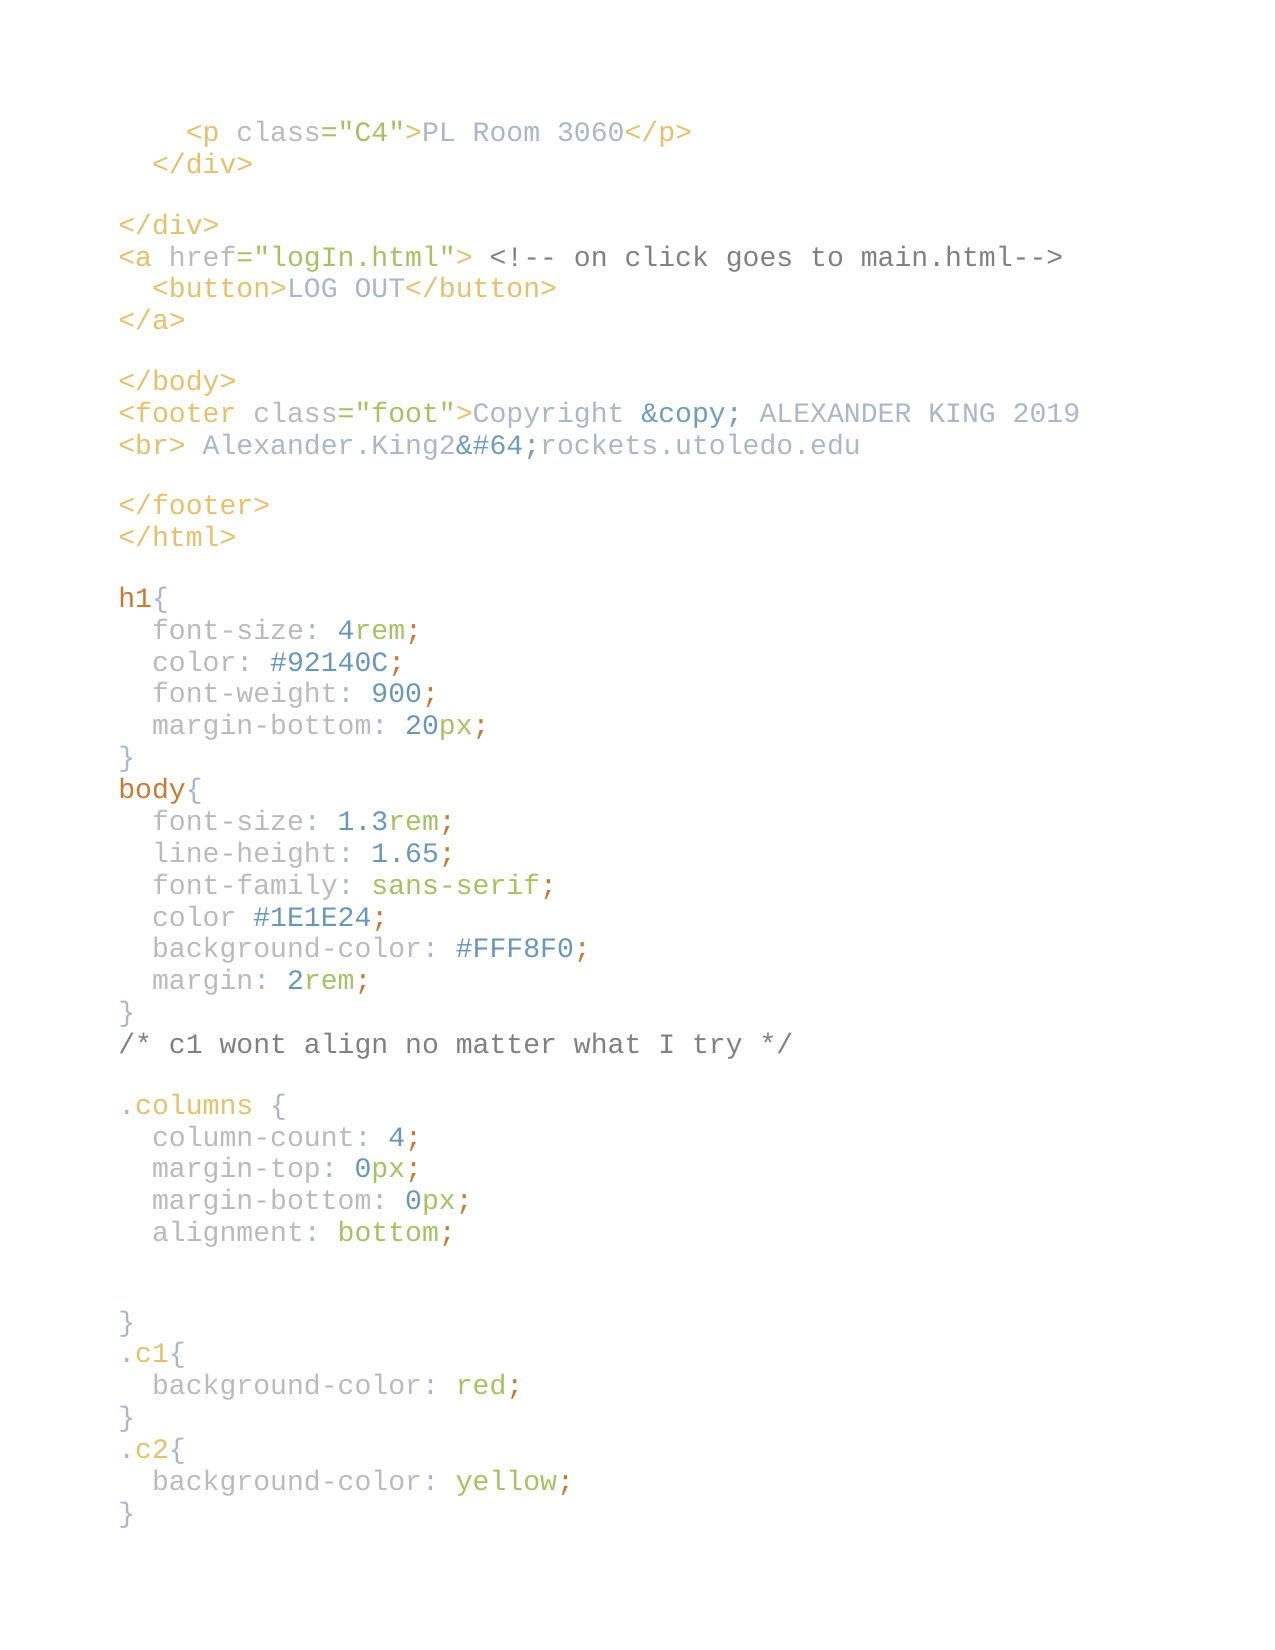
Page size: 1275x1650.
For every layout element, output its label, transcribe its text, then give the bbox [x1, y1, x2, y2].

text <p class="C4">PL Room 3060</p> </div> </div> <a href="logIn.html"> <!-- on click goes to main.html--> <button>LOG OUT</button> </a> </body> <footer class="foot">Copyright &copy; ALEXANDER KING 2019 <br> Alexander.King2&#64;rockets.utoledo.edu </footer> </html> [118, 118, 1157, 584]
text h1{ font-size: 4rem; color: #92140C; font-weight: 900; margin-bottom: 20px; } body{ font-size: 1.3rem; line-height: 1.65; font-family: sans-serif; color #1E1E24; background-color: #FFF8F0; margin: 2rem; } /* c1 wont align no matter what I try */ .columns { column-count: 4; margin-top: 0px; margin-bottom: 0px; alignment: bottom; } .c1{ background-color: red; } .c2{ background-color: yellow; } [118, 584, 1157, 1531]
